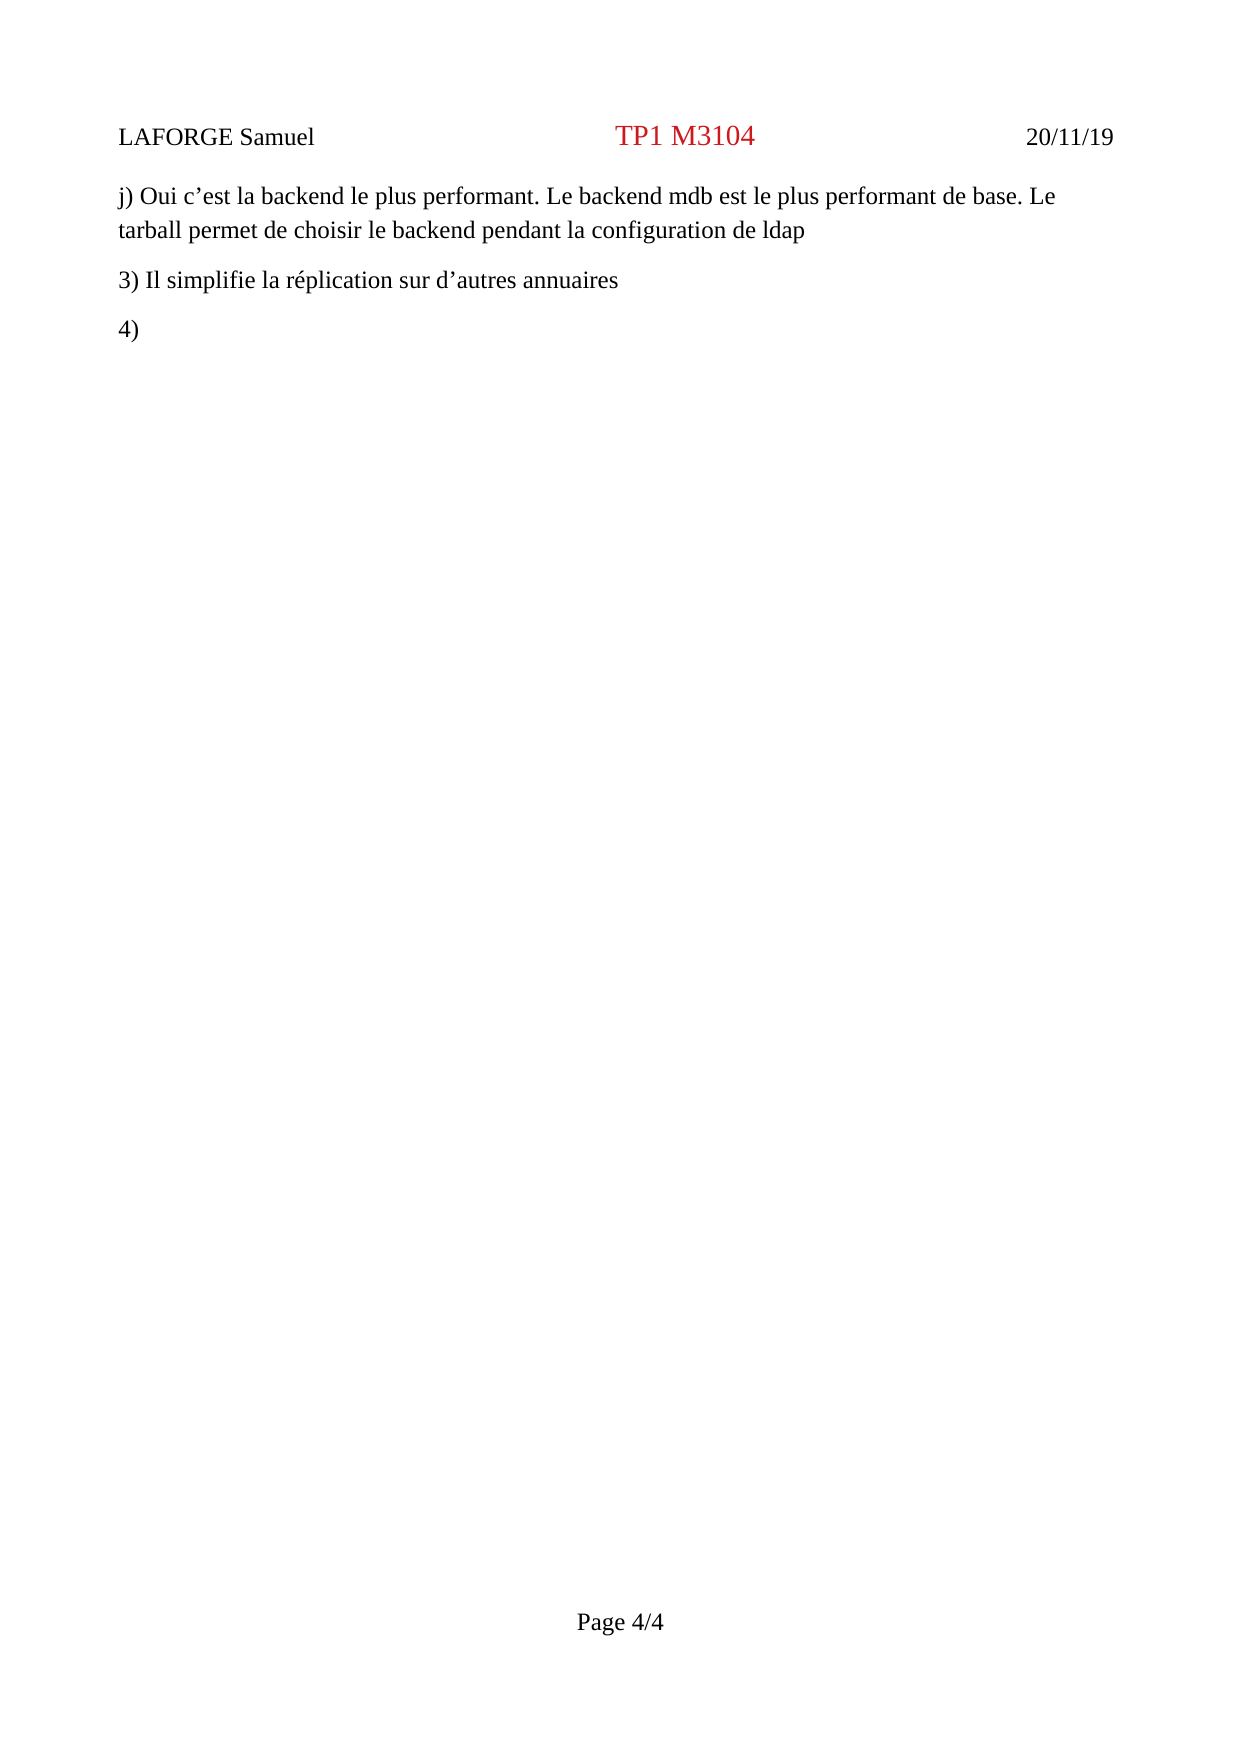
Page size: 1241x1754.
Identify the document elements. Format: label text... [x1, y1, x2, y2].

text j) Oui c’est la backend le plus performant. Le backend mdb est le plus performant de base. Le tarball permet de choisir le backend pendant la configuration de ldap [118, 181, 1122, 244]
text 4) [118, 314, 1122, 342]
text 3) Il simplifie la réplication sur d’autres annuaires [118, 265, 1122, 293]
